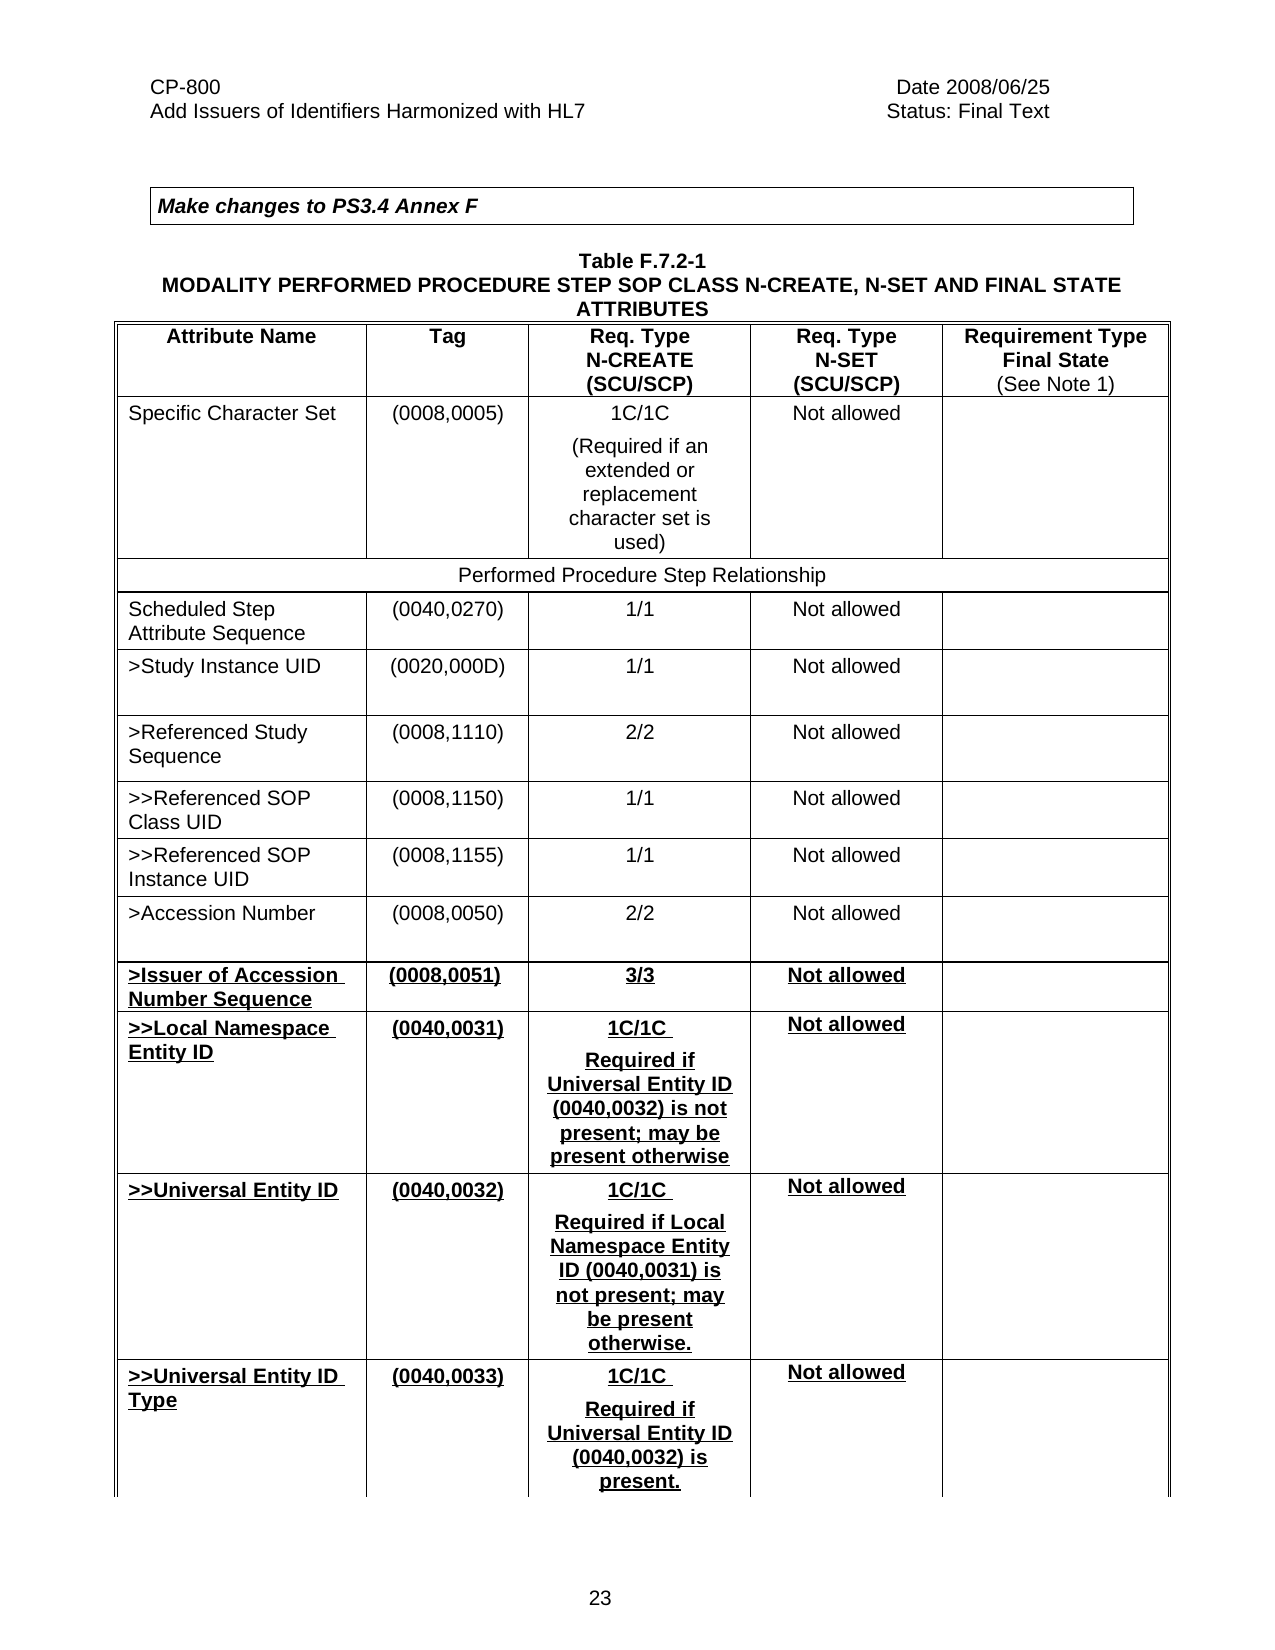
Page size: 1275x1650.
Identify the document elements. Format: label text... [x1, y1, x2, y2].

table_cell >Issuer of Accession Number Sequence [118, 963, 366, 1011]
table_cell Not allowed [751, 1360, 942, 1497]
table_cell (0040,0031) [367, 1012, 528, 1173]
table_cell [943, 1012, 1168, 1173]
table_cell 2/2 [529, 897, 750, 961]
table_cell >>Referenced SOP Instance UID [118, 839, 366, 896]
table_cell 1C/1C Required if Local Namespace Entity ID (0040,0031) is not present; may be present otherwise. [529, 1174, 750, 1359]
table_cell (0008,0051) [367, 963, 528, 1011]
table_cell >Study Instance UID [118, 650, 366, 715]
table_cell (0008,1110) [367, 716, 528, 781]
table_cell Not allowed [751, 593, 942, 649]
table_header Requirement Type Final State (See Note 1) [943, 325, 1168, 396]
table_cell (0040,0032) [367, 1174, 528, 1359]
table_cell Not allowed [751, 897, 942, 961]
table_cell [943, 650, 1168, 715]
table_cell Specific Character Set [118, 397, 366, 558]
table_cell (0008,0050) [367, 897, 528, 961]
table_cell [943, 782, 1168, 838]
table_cell Not allowed [751, 963, 942, 1011]
table_header Req. Type N-SET (SCU/SCP) [751, 325, 942, 396]
table_cell [943, 716, 1168, 781]
title Table F.7.2-1 MODALITY PERFORMED PROCEDURE STEP SOP CLASS N-CREATE, N-SET AND FINAL STATE ATTRIBUTES [150, 249, 1134, 321]
table_header Req. Type N-CREATE (SCU/SCP) [529, 325, 750, 396]
table_cell Not allowed [751, 1174, 942, 1359]
table_cell (0040,0033) [367, 1360, 528, 1497]
table_cell Performed Procedure Step Relationship [118, 559, 1168, 591]
table_cell [943, 397, 1168, 558]
table_cell 3/3 [529, 963, 750, 1011]
table_cell [943, 963, 1168, 1011]
table_cell [943, 897, 1168, 961]
table_cell >>Universal Entity ID [118, 1174, 366, 1359]
table_header Tag [367, 325, 528, 396]
table_header Attribute Name [118, 325, 366, 396]
table_cell >Referenced Study Sequence [118, 716, 366, 781]
table_cell 1C/1C (Required if an extended or replacement character set is used) [529, 397, 750, 558]
table_cell 1C/1C Required if Universal Entity ID (0040,0032) is present. [529, 1360, 750, 1497]
table_cell [943, 839, 1168, 896]
table_cell >>Local Namespace Entity ID [118, 1012, 366, 1173]
table_cell >Accession Number [118, 897, 366, 961]
table_cell Not allowed [751, 716, 942, 781]
table_cell 1/1 [529, 839, 750, 896]
table_cell (0040,0270) [367, 593, 528, 649]
table_cell 1/1 [529, 593, 750, 649]
table_cell [943, 1174, 1168, 1359]
table_cell [943, 1360, 1168, 1497]
table_cell (0008,1150) [367, 782, 528, 838]
table_cell 1C/1C Required if Universal Entity ID (0040,0032) is not present; may be present otherwise [529, 1012, 750, 1173]
table_cell Not allowed [751, 650, 942, 715]
table_cell 1/1 [529, 650, 750, 715]
table_cell Not allowed [751, 782, 942, 838]
table_cell Scheduled Step Attribute Sequence [118, 593, 366, 649]
table_cell Not allowed [751, 1012, 942, 1173]
table_cell 2/2 [529, 716, 750, 781]
table_cell [943, 593, 1168, 649]
table_cell Not allowed [751, 839, 942, 896]
table_cell (0008,1155) [367, 839, 528, 896]
table_cell >>Universal Entity ID Type [118, 1360, 366, 1497]
table_cell Not allowed [751, 397, 942, 558]
table_cell 1/1 [529, 782, 750, 838]
text Make changes to PS3.4 Annex F [151, 188, 1133, 224]
table_cell >>Referenced SOP Class UID [118, 782, 366, 838]
table_cell (0020,000D) [367, 650, 528, 715]
table_cell (0008,0005) [367, 397, 528, 558]
